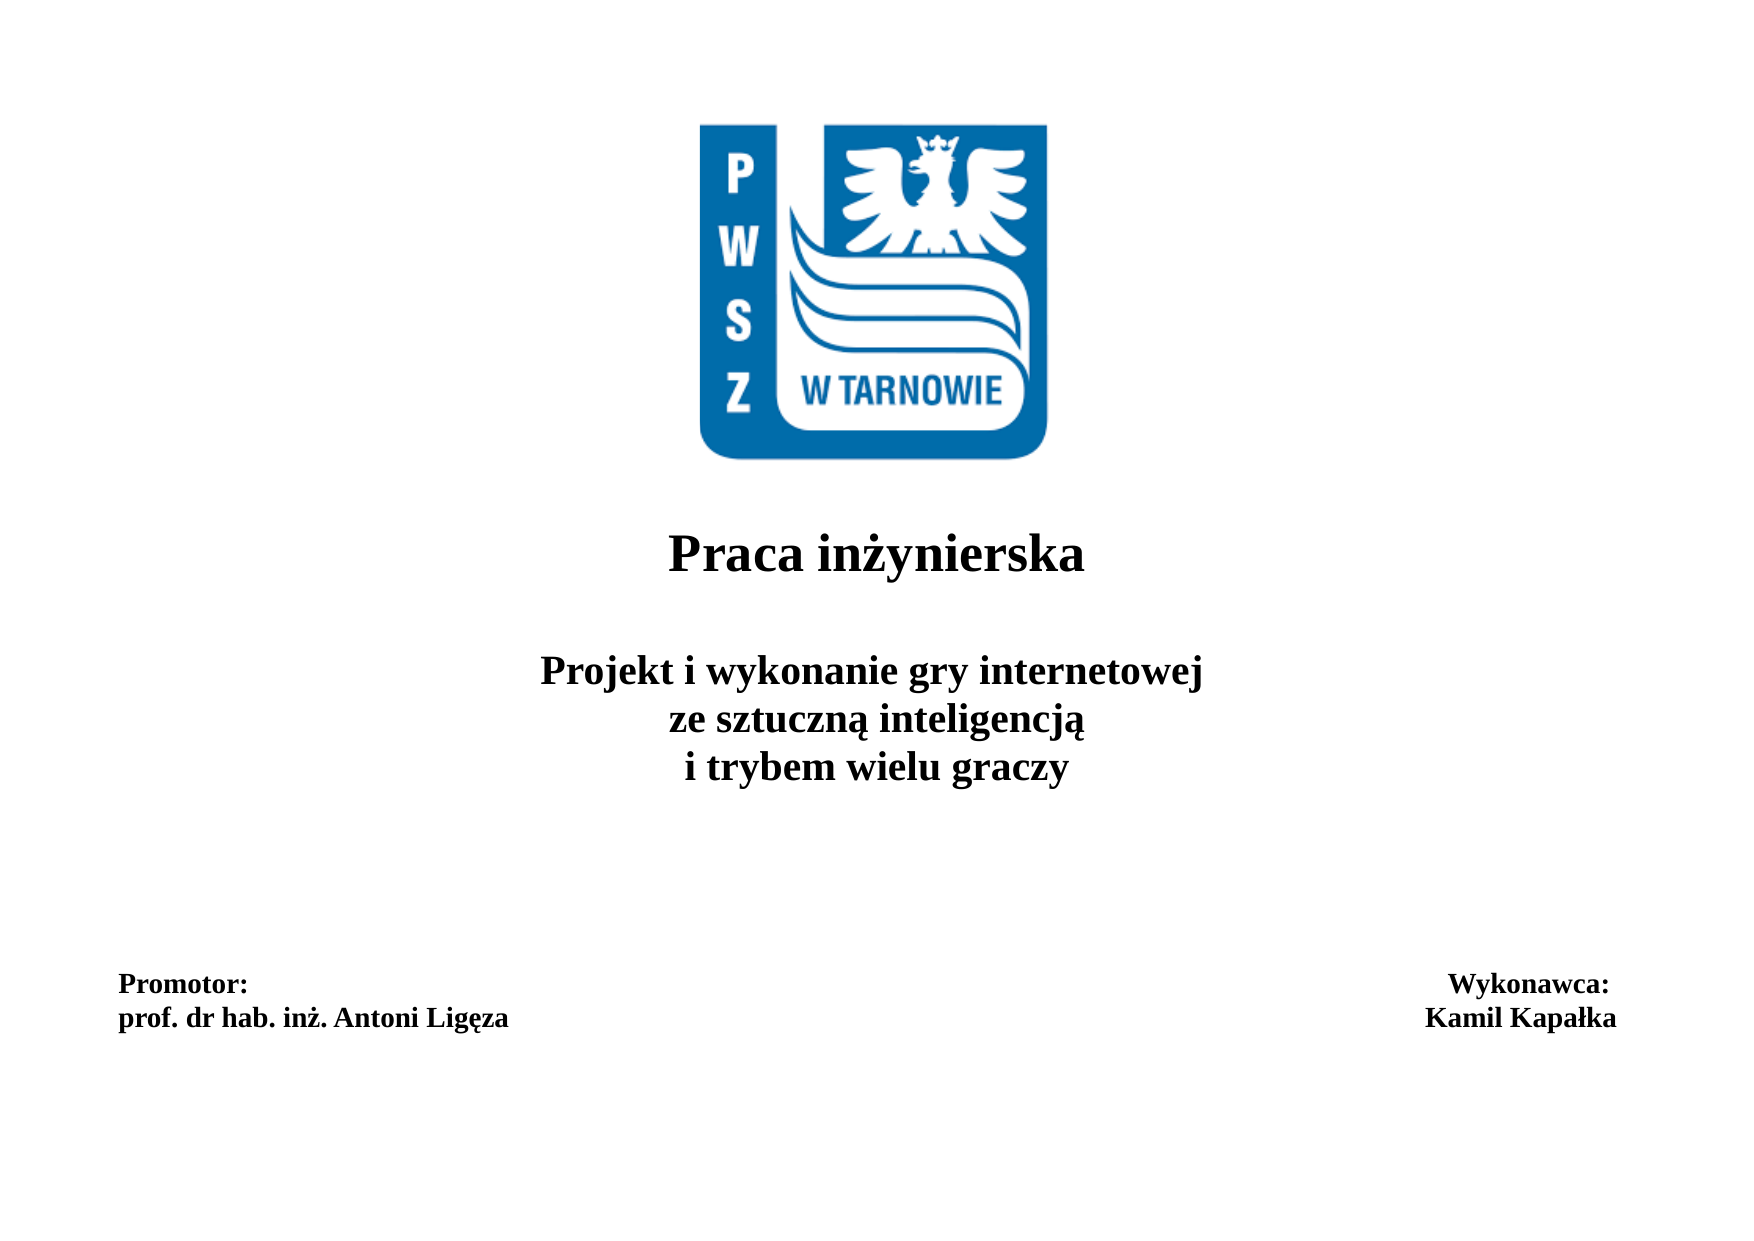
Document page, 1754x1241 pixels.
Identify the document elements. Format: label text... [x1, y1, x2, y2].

text prof. dr hab. inż. Antoni Ligęza Kamil Kapałka [118, 1000, 1636, 1033]
text Praca inżynierska [118, 521, 1636, 583]
text Projekt i wykonanie gry internetowej [118, 645, 1636, 693]
picture [699, 118, 1055, 465]
text Promotor: Wykonawca: [118, 966, 1636, 1000]
text i trybem wielu graczy [118, 741, 1636, 789]
text ze sztuczną inteligencją [118, 693, 1636, 741]
